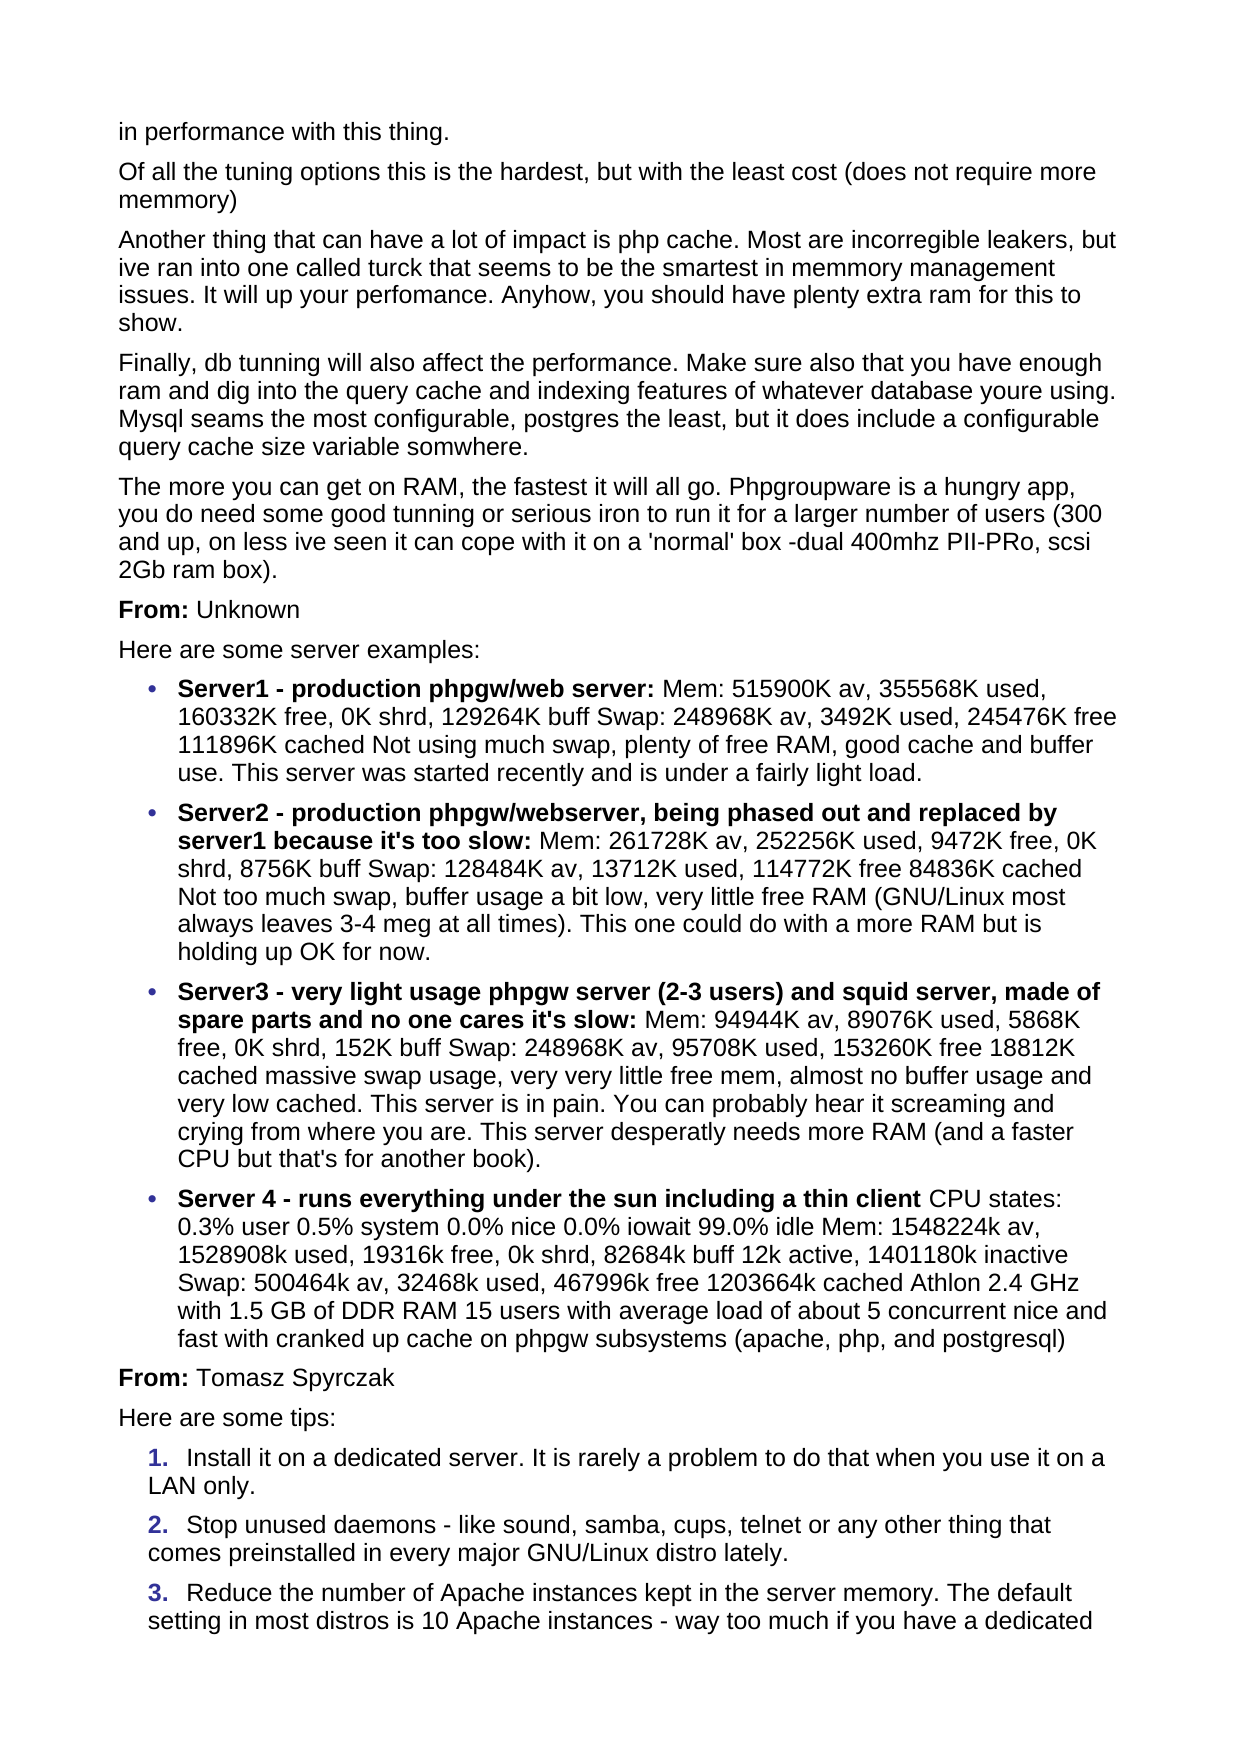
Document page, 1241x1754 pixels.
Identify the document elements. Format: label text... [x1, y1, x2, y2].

list Server2 - production phpgw/webserver, being phased out and replaced by server1 because it's too slow: Mem: 261728K av, 252256K used, 9472K free, 0K shrd, 8756K buff Swap: 128484K av, 13712K used, 114772K free 84836K cached Not too much swap, buffer usage a bit low, very little free RAM (GNU/Linux most always leaves 3-4 meg at all times). This one could do with a more RAM but is holding up OK for now. [148, 798, 1122, 966]
list Server1 - production phpgw/web server: Mem: 515900K av, 355568K used, 160332K free, 0K shrd, 129264K buff Swap: 248968K av, 3492K used, 245476K free 111896K cached Not using much swap, plenty of free RAM, good cache and buffer use. This server was started recently and is under a fairly light load. [148, 675, 1122, 787]
list Server3 - very light usage phpgw server (2-3 users) and squid server, made of spare parts and no one cares it's slow: Mem: 94944K av, 89076K used, 5868K free, 0K shrd, 152K buff Swap: 248968K av, 95708K used, 153260K free 18812K cached massive swap usage, very very little free mem, almost no buffer usage and very low cached. This server is in pain. You can probably hear it screaming and crying from where you are. This server desperatly needs more RAM (and a faster CPU but that's for another book). [148, 978, 1122, 1173]
text Of all the tuning options this is the hardest, but with the least cost (does not require more memmory) [118, 158, 1122, 214]
text The more you can get on RAM, the fastest it will all go. Phpgroupware is a hungry app, you do need some good tunning or serious iron to run it for a larger number of users (300 and up, on less ive seen it can cope with it on a 'normal' box -dual 400mhz PII-PRo, scsi 2Gb ram box). [118, 472, 1122, 584]
text Here are some server examples: [118, 635, 1122, 663]
text Finally, db tunning will also affect the performance. Make sure also that you have enough ram and dig into the query cache and indexing features of whatever database youre using. Mysql seams the most configurable, postgres the least, but it does include a configurable query cache size variable somwhere. [118, 349, 1122, 461]
list Stop unused daemons - like sound, samba, cups, telnet or any other thing that comes preinstalled in every major GNU/Linux distro lately. [118, 1511, 1122, 1567]
text From: Unknown [118, 596, 1122, 624]
list Install it on a dedicated server. It is rarely a problem to do that when you use it on a LAN only. [118, 1444, 1122, 1499]
text in performance with this thing. [118, 118, 1122, 146]
list Server 4 - runs everything under the sun including a thin client CPU states: 0.3% user 0.5% system 0.0% nice 0.0% iowait 99.0% idle Mem: 1548224k av, 1528908k used, 19316k free, 0k shrd, 82684k buff 12k active, 1401180k inactive Swap: 500464k av, 32468k used, 467996k free 1203664k cached Athlon 2.4 GHz with 1.5 GB of DDR RAM 15 users with average load of about 5 concurrent nice and fast with cranked up cache on phpgw subsystems (apache, php, and postgresql) [148, 1185, 1122, 1352]
text Another thing that can have a lot of impact is php cache. Most are incorregible leakers, but ive ran into one called turck that seems to be the smartest in memmory management issues. It will up your perfomance. Anyhow, you should have plenty extra ram for this to show. [118, 225, 1122, 337]
list Reduce the number of Apache instances kept in the server memory. The default setting in most distros is 10 Apache instances - way too much if you have a dedicated [118, 1579, 1122, 1635]
text From: Tomasz Spyrczak [118, 1364, 1122, 1392]
text Here are some tips: [118, 1404, 1122, 1432]
